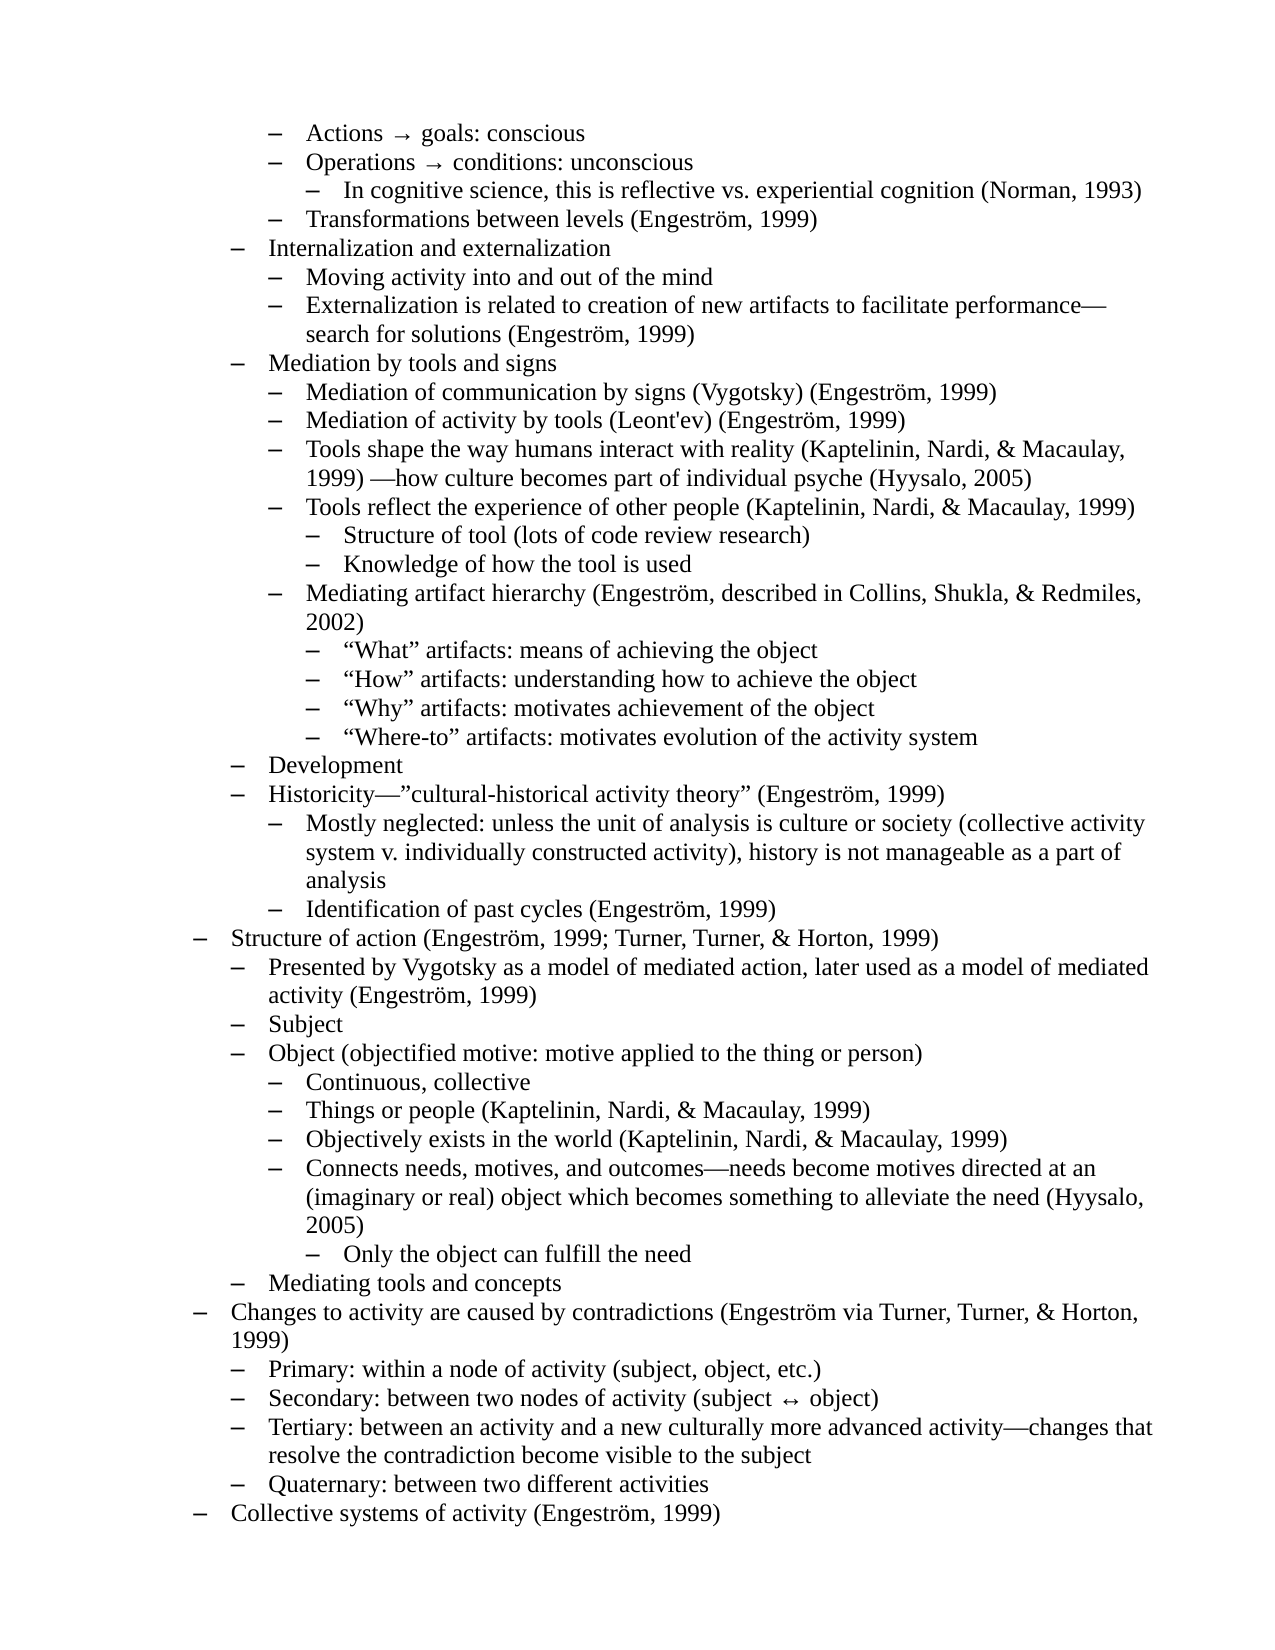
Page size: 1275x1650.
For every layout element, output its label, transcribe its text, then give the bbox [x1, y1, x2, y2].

list “Where-to” artifacts: motivates evolution of the activity system [306, 722, 1157, 751]
list Internalization and externalization [231, 233, 1157, 262]
list Only the object can fulfill the need [306, 1239, 1157, 1268]
list Operations → conditions: unconscious [268, 147, 1157, 176]
list “How” artifacts: understanding how to achieve the object [306, 664, 1157, 693]
list Mediating artifact hierarchy (Engeström, described in Collins, Shukla, & Redmiles, 2002) [268, 578, 1157, 636]
list Presented by Vygotsky as a model of mediated action, later used as a model of mediated activity (Engeström, 1999) [231, 952, 1157, 1009]
list Tools shape the way humans interact with reality (Kaptelinin, Nardi, & Macaulay, 1999) —how culture becomes part of individual psyche (Hyysalo, 2005) [268, 434, 1157, 492]
list Mediating tools and concepts [231, 1268, 1157, 1297]
list Changes to activity are caused by contradictions (Engeström via Turner, Turner, & Horton, 1999) [193, 1297, 1157, 1354]
list Development [231, 751, 1157, 779]
list Mediation of communication by signs (Vygotsky) (Engeström, 1999) [268, 377, 1157, 406]
list Mediation of activity by tools (Leont'ev) (Engeström, 1999) [268, 406, 1157, 434]
list Transformations between levels (Engeström, 1999) [268, 204, 1157, 233]
list Structure of tool (lots of code review research) [306, 521, 1157, 549]
list Quaternary: between two different activities [231, 1469, 1157, 1498]
list Externalization is related to creation of new artifacts to facilitate performance—search for solutions (Engeström, 1999) [268, 291, 1157, 348]
list Actions → goals: conscious [268, 118, 1157, 147]
list Collective systems of activity (Engeström, 1999) [193, 1498, 1157, 1527]
list Objectively exists in the world (Kaptelinin, Nardi, & Macaulay, 1999) [268, 1124, 1157, 1153]
list Tools reflect the experience of other people (Kaptelinin, Nardi, & Macaulay, 1999) [268, 492, 1157, 521]
list Mediation by tools and signs [231, 348, 1157, 377]
list Moving activity into and out of the mind [268, 262, 1157, 291]
list Mostly neglected: unless the unit of analysis is culture or society (collective activity system v. individually constructed activity), history is not manageable as a part of analysis [268, 808, 1157, 894]
list Identification of past cycles (Engeström, 1999) [268, 894, 1157, 923]
list Knowledge of how the tool is used [306, 549, 1157, 578]
list In cognitive science, this is reflective vs. experiential cognition (Norman, 1993) [306, 176, 1157, 204]
list “Why” artifacts: motivates achievement of the object [306, 693, 1157, 722]
list Tertiary: between an activity and a new culturally more advanced activity—changes that resolve the contradiction become visible to the subject [231, 1412, 1157, 1469]
list Connects needs, motives, and outcomes—needs become motives directed at an (imaginary or real) object which becomes something to alleviate the need (Hyysalo, 2005) [268, 1153, 1157, 1239]
list Structure of action (Engeström, 1999; Turner, Turner, & Horton, 1999) [193, 923, 1157, 952]
list Continuous, collective [268, 1067, 1157, 1096]
list Object (objectified motive: motive applied to the thing or person) [231, 1038, 1157, 1067]
list Things or people (Kaptelinin, Nardi, & Macaulay, 1999) [268, 1096, 1157, 1124]
list Primary: within a node of activity (subject, object, etc.) [231, 1354, 1157, 1383]
list Subject [231, 1009, 1157, 1038]
list “What” artifacts: means of achieving the object [306, 636, 1157, 664]
list Historicity—”cultural-historical activity theory” (Engeström, 1999) [231, 779, 1157, 808]
list Secondary: between two nodes of activity (subject ↔ object) [231, 1383, 1157, 1412]
